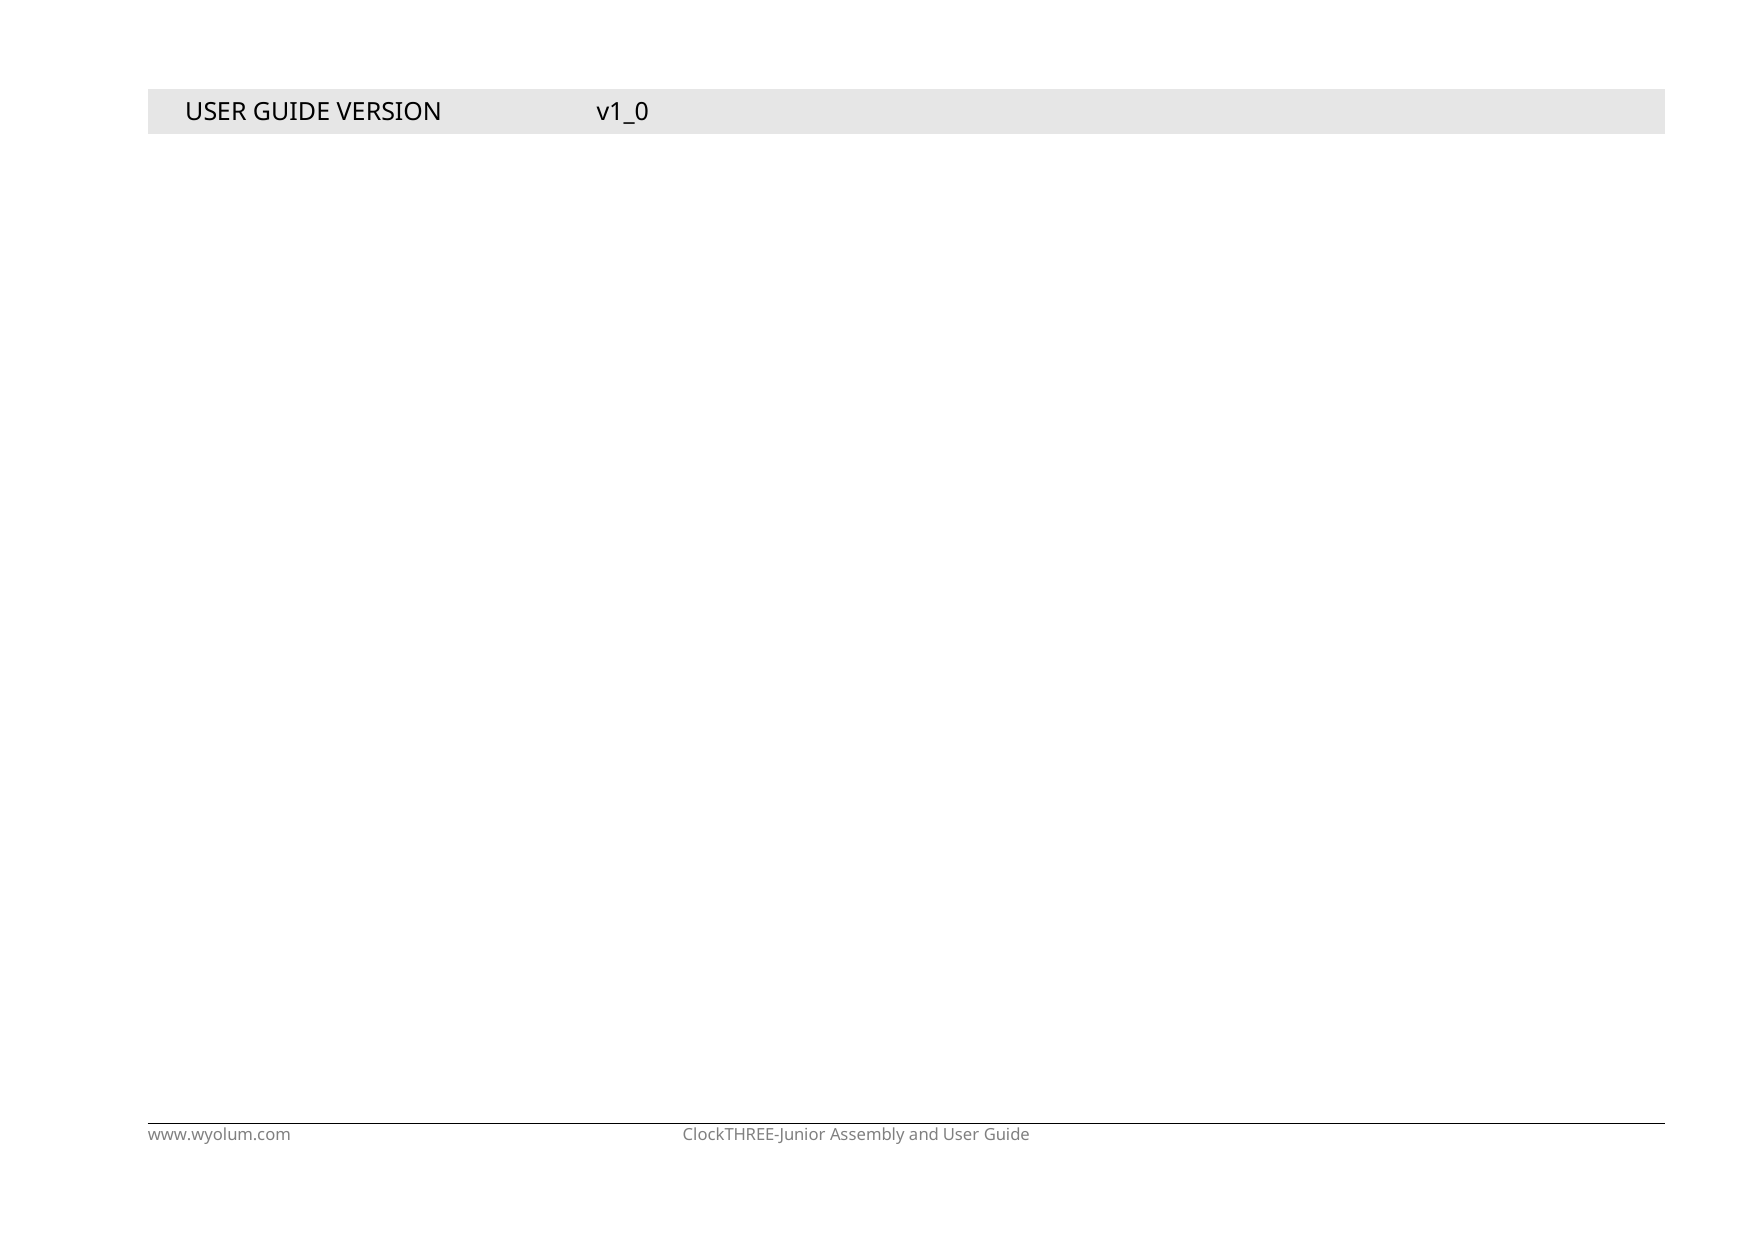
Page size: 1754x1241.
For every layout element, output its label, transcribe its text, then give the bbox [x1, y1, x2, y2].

table_cell USER GUIDE VERSION [179, 89, 591, 134]
table_cell [148, 89, 179, 134]
table_cell v1_0 [591, 89, 1665, 134]
